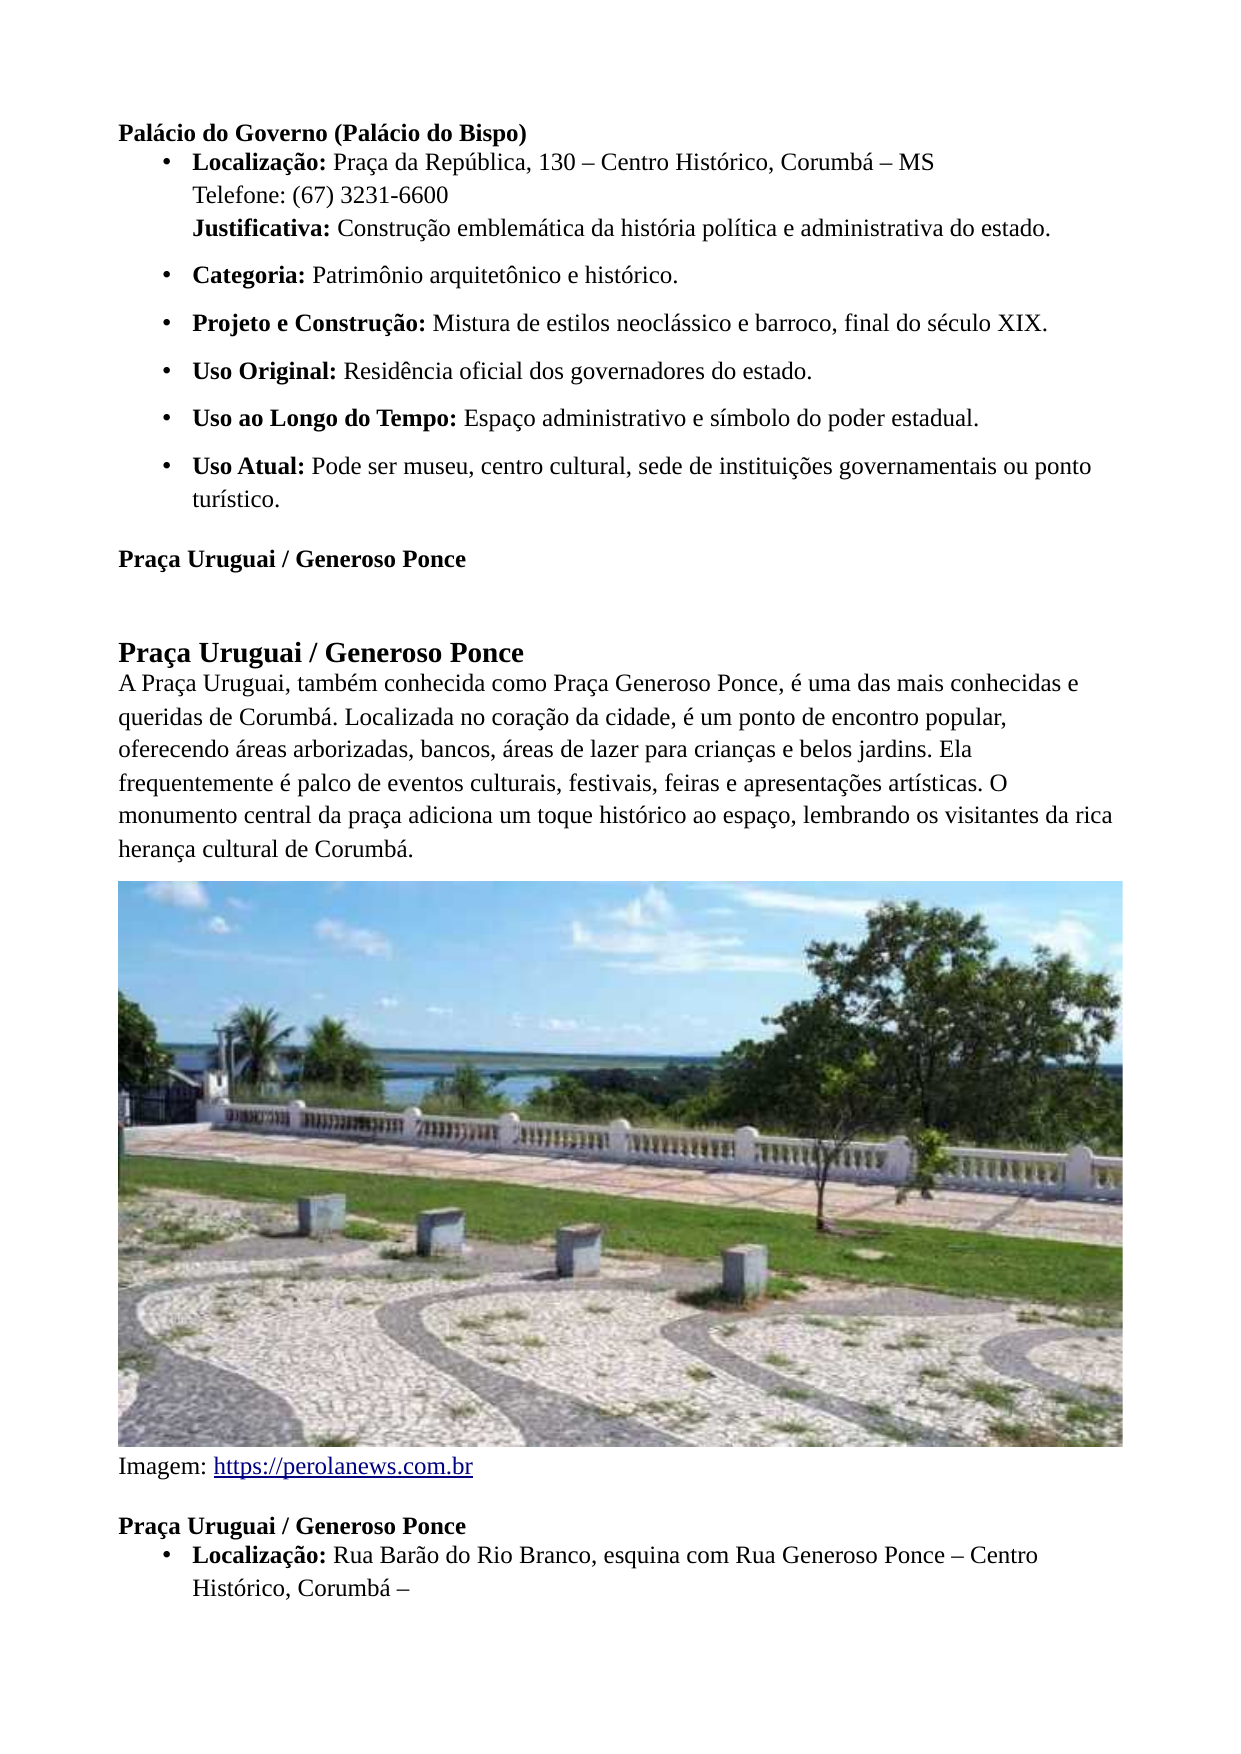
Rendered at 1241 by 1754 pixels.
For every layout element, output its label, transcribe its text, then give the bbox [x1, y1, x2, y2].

subtitle Praça Uruguai / Generoso Ponce [118, 1511, 1122, 1540]
list Uso ao Longo do Tempo: Espaço administrativo e símbolo do poder estadual. [162, 403, 1122, 432]
list Localização: Praça da República, 130 – Centro Histórico, Corumbá – MS Telefone: (67) 3231-6600 Justificativa: Construção emblemática da história política e administrativa do estado. [162, 147, 1122, 242]
list Localização: Rua Barão do Rio Branco, esquina com Rua Generoso Ponce – Centro Histórico, Corumbá – [162, 1540, 1122, 1602]
text Imagem: https://perolanews.com.br [118, 1447, 1122, 1480]
list Categoria: Patrimônio arquitetônico e histórico. [162, 261, 1122, 289]
list Uso Original: Residência oficial dos governadores do estado. [162, 356, 1122, 384]
text A Praça Uruguai, também conhecida como Praça Generoso Ponce, é uma das mais conhecidas e queridas de Corumbá. Localizada no coração da cidade, é um ponto de encontro popular, oferecendo áreas arborizadas, bancos, áreas de lazer para crianças e belos jardins. Ela frequentemente é palco de eventos culturais, festivais, feiras e apresentações artísticas. O monumento central da praça adiciona um toque histórico ao espaço, lembrando os visitantes da rica herança cultural de Corumbá. [118, 668, 1122, 862]
subtitle Praça Uruguai / Generoso Ponce [118, 544, 1122, 573]
subtitle Praça Uruguai / Generoso Ponce [118, 635, 1122, 668]
list Uso Atual: Pode ser museu, centro cultural, sede de instituições governamentais ou ponto turístico. [162, 451, 1122, 513]
subtitle Palácio do Governo (Palácio do Bispo) [118, 118, 1122, 147]
list Projeto e Construção: Mistura de estilos neoclássico e barroco, final do século XIX. [162, 308, 1122, 337]
picture [118, 881, 1123, 1447]
